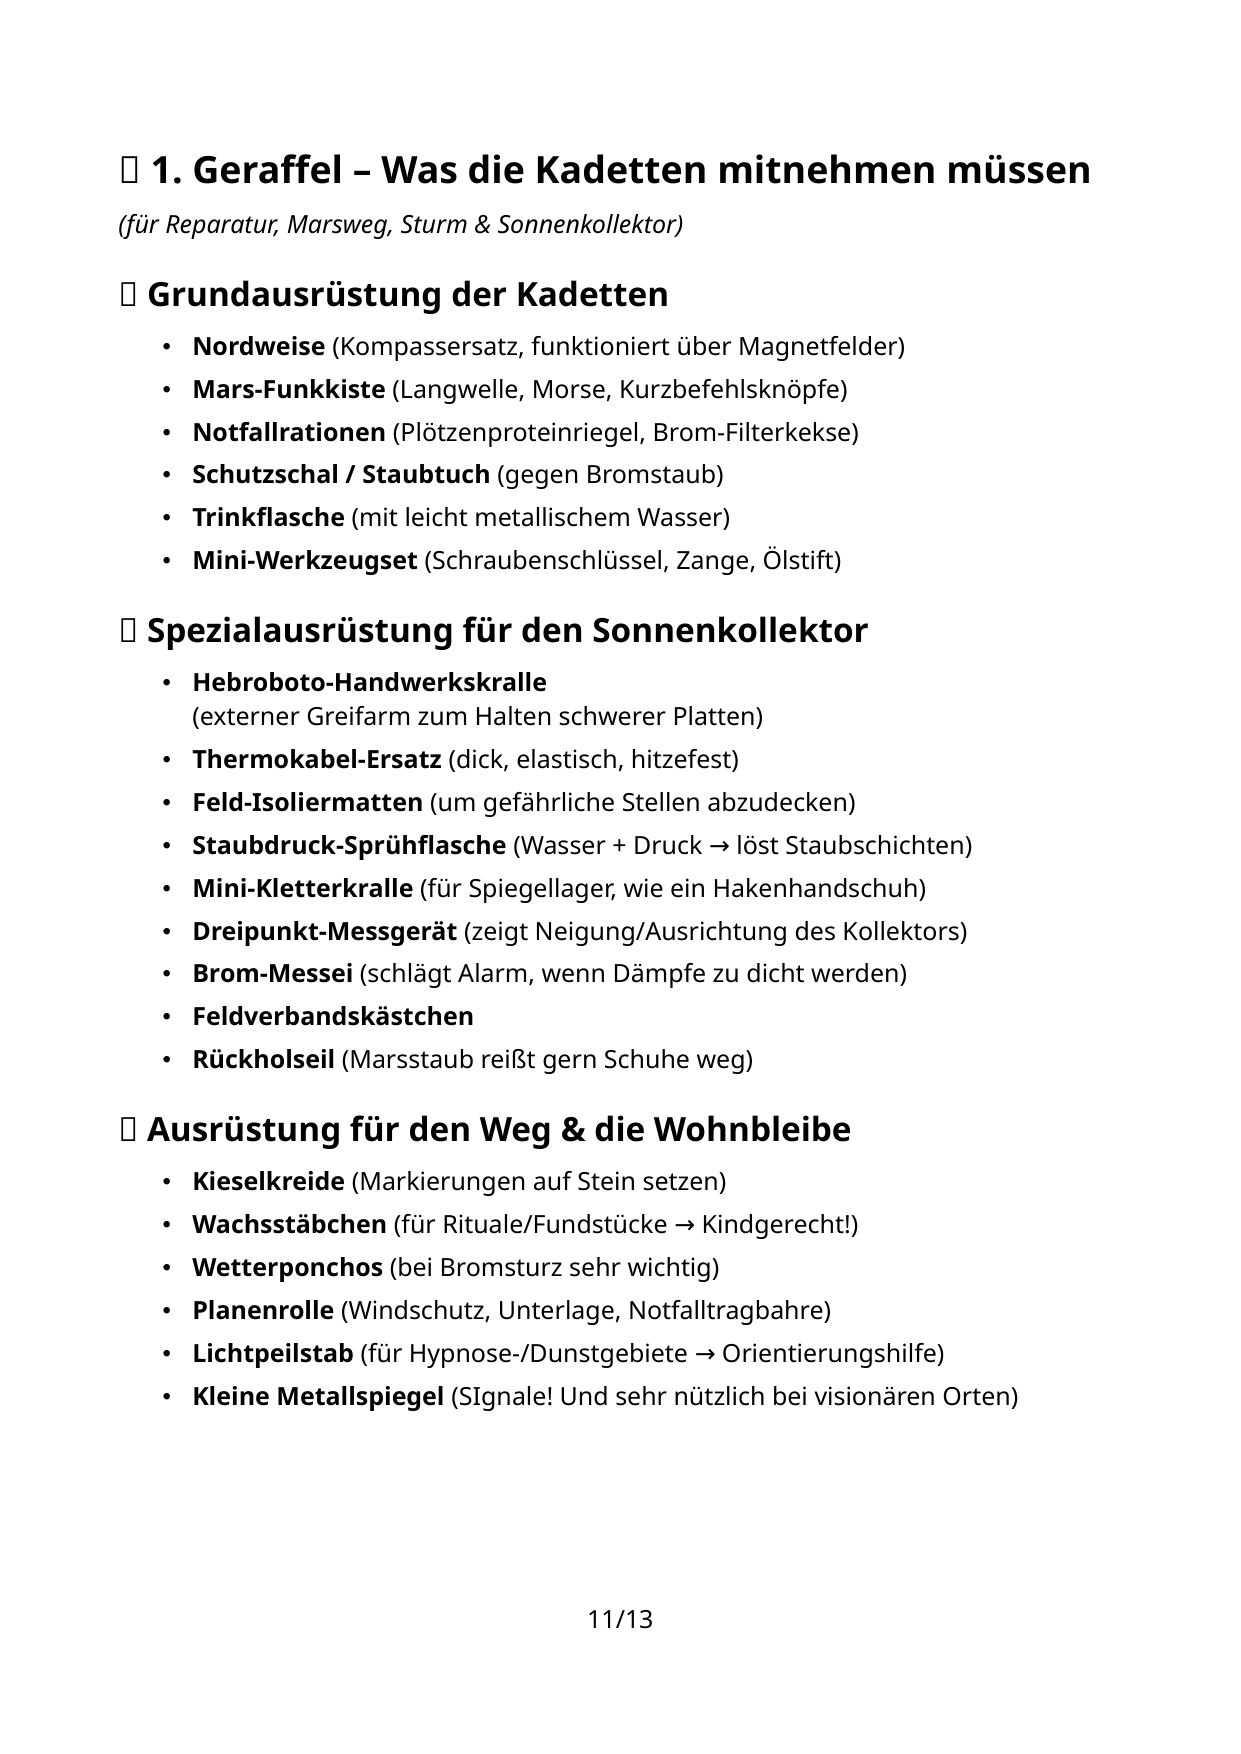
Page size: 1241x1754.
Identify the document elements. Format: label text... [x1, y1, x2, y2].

list Hebroboto-Handwerkskralle (externer Greifarm zum Halten schwerer Platten) [162, 664, 1122, 733]
subtitle 🧰 1. Geraffel – Was die Kadetten mitnehmen müssen [118, 143, 1122, 194]
list Feld-Isoliermatten (um gefährliche Stellen abzudecken) [162, 784, 1122, 818]
list Rückholseil (Marsstaub reißt gern Schuhe weg) [162, 1042, 1122, 1076]
list Staubdruck-Sprühflasche (Wasser + Druck → löst Staubschichten) [162, 827, 1122, 861]
list Trinkflasche (mit leicht metallischem Wasser) [162, 500, 1122, 534]
list Planenrolle (Windschutz, Unterlage, Notfalltragbahre) [162, 1292, 1122, 1326]
list Kieselkreide (Markierungen auf Stein setzen) [162, 1164, 1122, 1198]
list Feldverbandskästchen [162, 999, 1122, 1033]
list Schutzschal / Staubtuch (gegen Bromstaub) [162, 457, 1122, 491]
subtitle 🧱 Ausrüstung für den Weg & die Wohnbleibe [118, 1106, 1122, 1151]
list Kleine Metallspiegel (SIgnale! Und sehr nützlich bei visionären Orten) [162, 1378, 1122, 1412]
list Mini-Werkzeugset (Schraubenschlüssel, Zange, Ölstift) [162, 543, 1122, 577]
list Wetterponchos (bei Bromsturz sehr wichtig) [162, 1249, 1122, 1283]
list Dreipunkt-Messgerät (zeigt Neigung/Ausrichtung des Kollektors) [162, 913, 1122, 947]
list Notfallrationen (Plötzenproteinriegel, Brom-Filterkekse) [162, 414, 1122, 448]
list Lichtpeilstab (für Hypnose-/Dunstgebiete → Orientierungshilfe) [162, 1335, 1122, 1369]
subtitle 🔧 Spezialausrüstung für den Sonnenkollektor [118, 607, 1122, 652]
list Wachsstäbchen (für Rituale/Fundstücke → Kindgerecht!) [162, 1207, 1122, 1241]
list Nordweise (Kompassersatz, funktioniert über Magnetfelder) [162, 328, 1122, 362]
subtitle 🧭 Grundausrüstung der Kadetten [118, 270, 1122, 316]
text (für Reparatur, Marsweg, Sturm & Sonnenkollektor) [118, 207, 1122, 241]
list Mini-Kletterkralle (für Spiegellager, wie ein Hakenhandschuh) [162, 870, 1122, 904]
list Brom-Messei (schlägt Alarm, wenn Dämpfe zu dicht werden) [162, 956, 1122, 990]
list Mars-Funkkiste (Langwelle, Morse, Kurzbefehlsknöpfe) [162, 371, 1122, 405]
list Thermokabel-Ersatz (dick, elastisch, hitzefest) [162, 742, 1122, 776]
